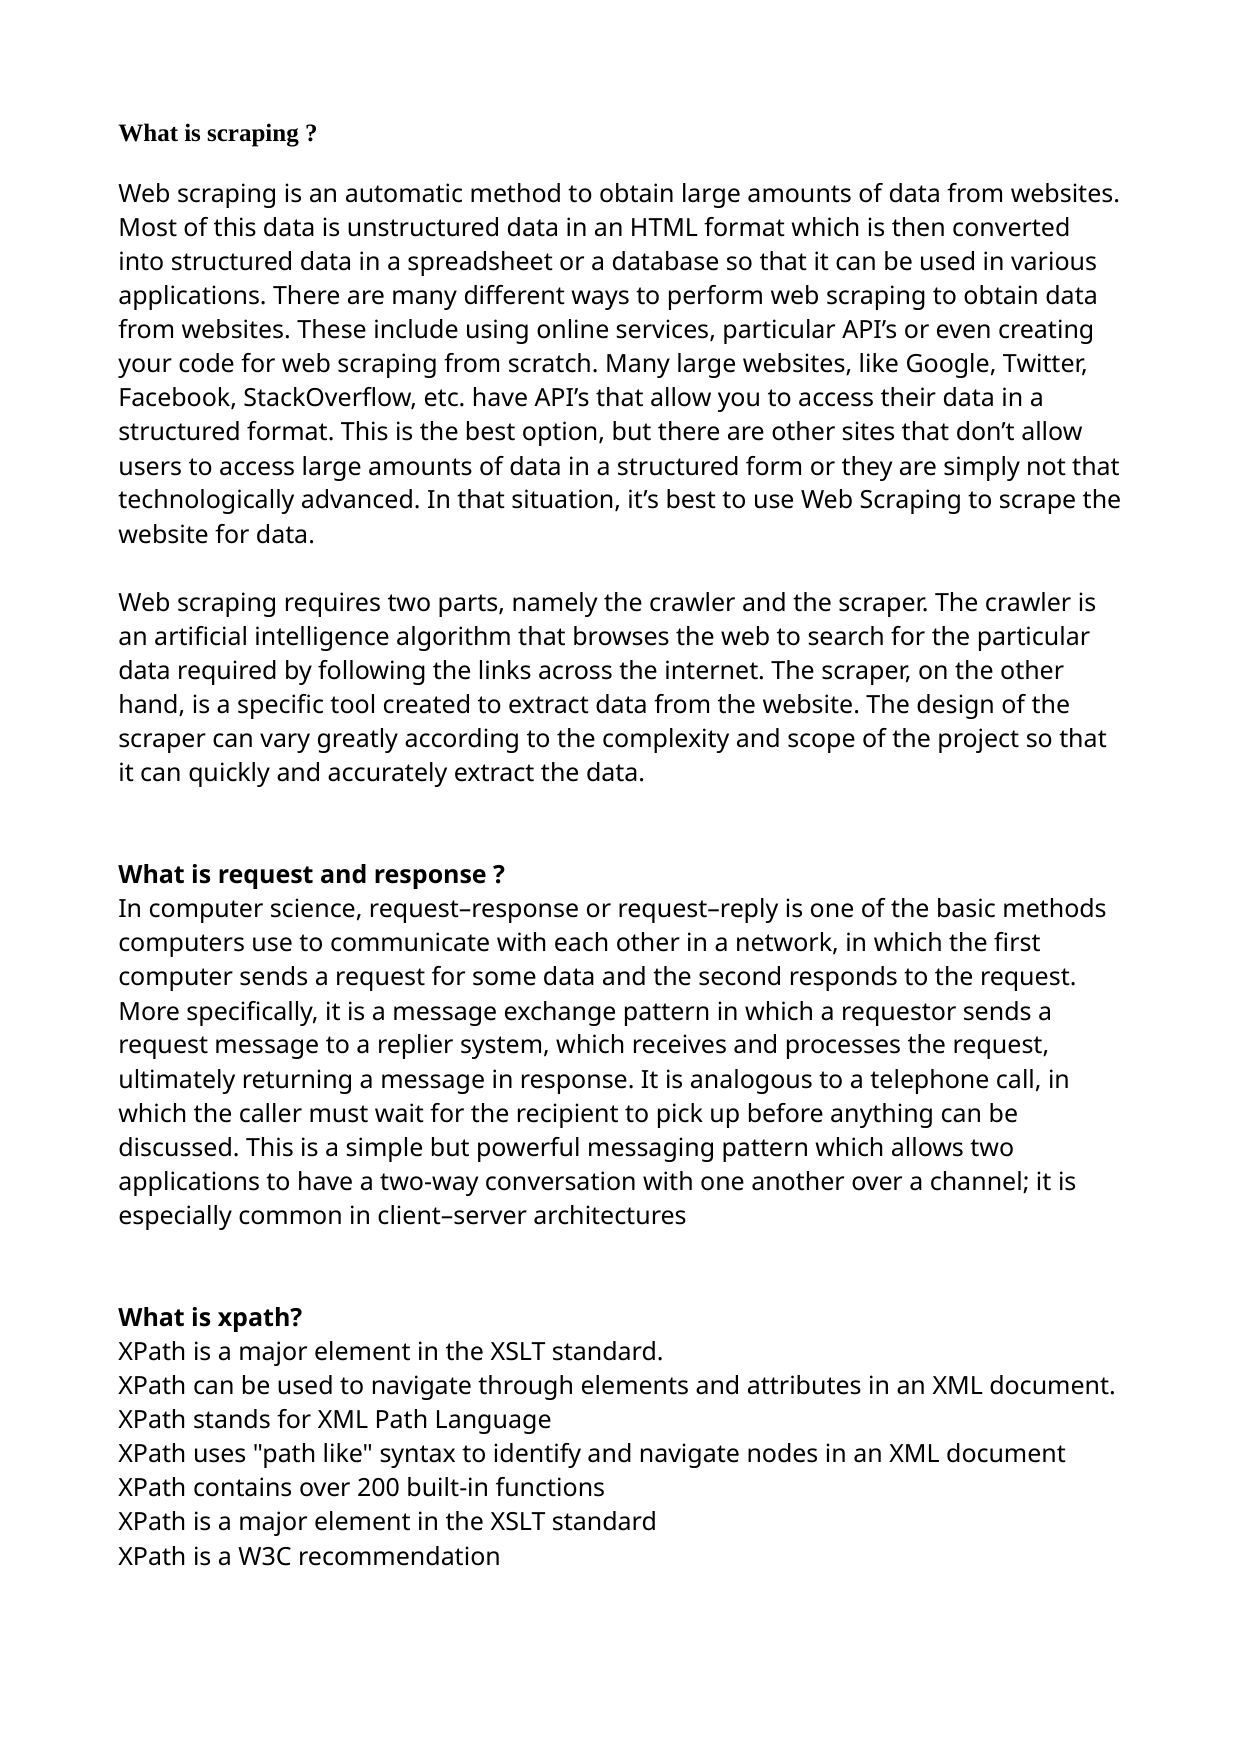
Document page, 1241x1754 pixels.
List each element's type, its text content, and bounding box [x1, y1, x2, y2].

text XPath stands for XML Path Language [118, 1402, 1122, 1436]
text Web scraping is an automatic method to obtain large amounts of data from websites. Most of this data is unstructured data in an HTML format which is then converted into structured data in a spreadsheet or a database so that it can be used in various applications. There are many different ways to perform web scraping to obtain data from websites. These include using online services, particular API’s or even creating your code for web scraping from scratch. Many large websites, like Google, Twitter, Facebook, StackOverflow, etc. have API’s that allow you to access their data in a structured format. This is the best option, but there are other sites that don’t allow users to access large amounts of data in a structured form or they are simply not that technologically advanced. In that situation, it’s best to use Web Scraping to scrape the website for data. [118, 176, 1122, 550]
text What is scraping ? [118, 118, 1122, 147]
text Web scraping requires two parts, namely the crawler and the scraper. The crawler is an artificial intelligence algorithm that browses the web to search for the particular data required by following the links across the internet. The scraper, on the other hand, is a specific tool created to extract data from the website. The design of the scraper can vary greatly according to the complexity and scope of the project so that it can quickly and accurately extract the data. [118, 584, 1122, 789]
text XPath is a major element in the XSLT standard [118, 1504, 1122, 1538]
text XPath contains over 200 built-in functions [118, 1470, 1122, 1504]
text XPath is a major element in the XSLT standard. [118, 1334, 1122, 1368]
text XPath is a W3C recommendation [118, 1538, 1122, 1572]
text What is xpath? [118, 1300, 1122, 1334]
text In computer science, request–response or request–reply is one of the basic methods computers use to communicate with each other in a network, in which the first computer sends a request for some data and the second responds to the request. More specifically, it is a message exchange pattern in which a requestor sends a request message to a replier system, which receives and processes the request, ultimately returning a message in response. It is analogous to a telephone call, in which the caller must wait for the recipient to pick up before anything can be discussed. This is a simple but powerful messaging pattern which allows two applications to have a two-way conversation with one another over a channel; it is especially common in client–server architectures [118, 891, 1122, 1232]
text What is request and response ? [118, 857, 1122, 891]
text XPath uses "path like" syntax to identify and navigate nodes in an XML document [118, 1436, 1122, 1470]
text XPath can be used to navigate through elements and attributes in an XML document. [118, 1368, 1122, 1402]
